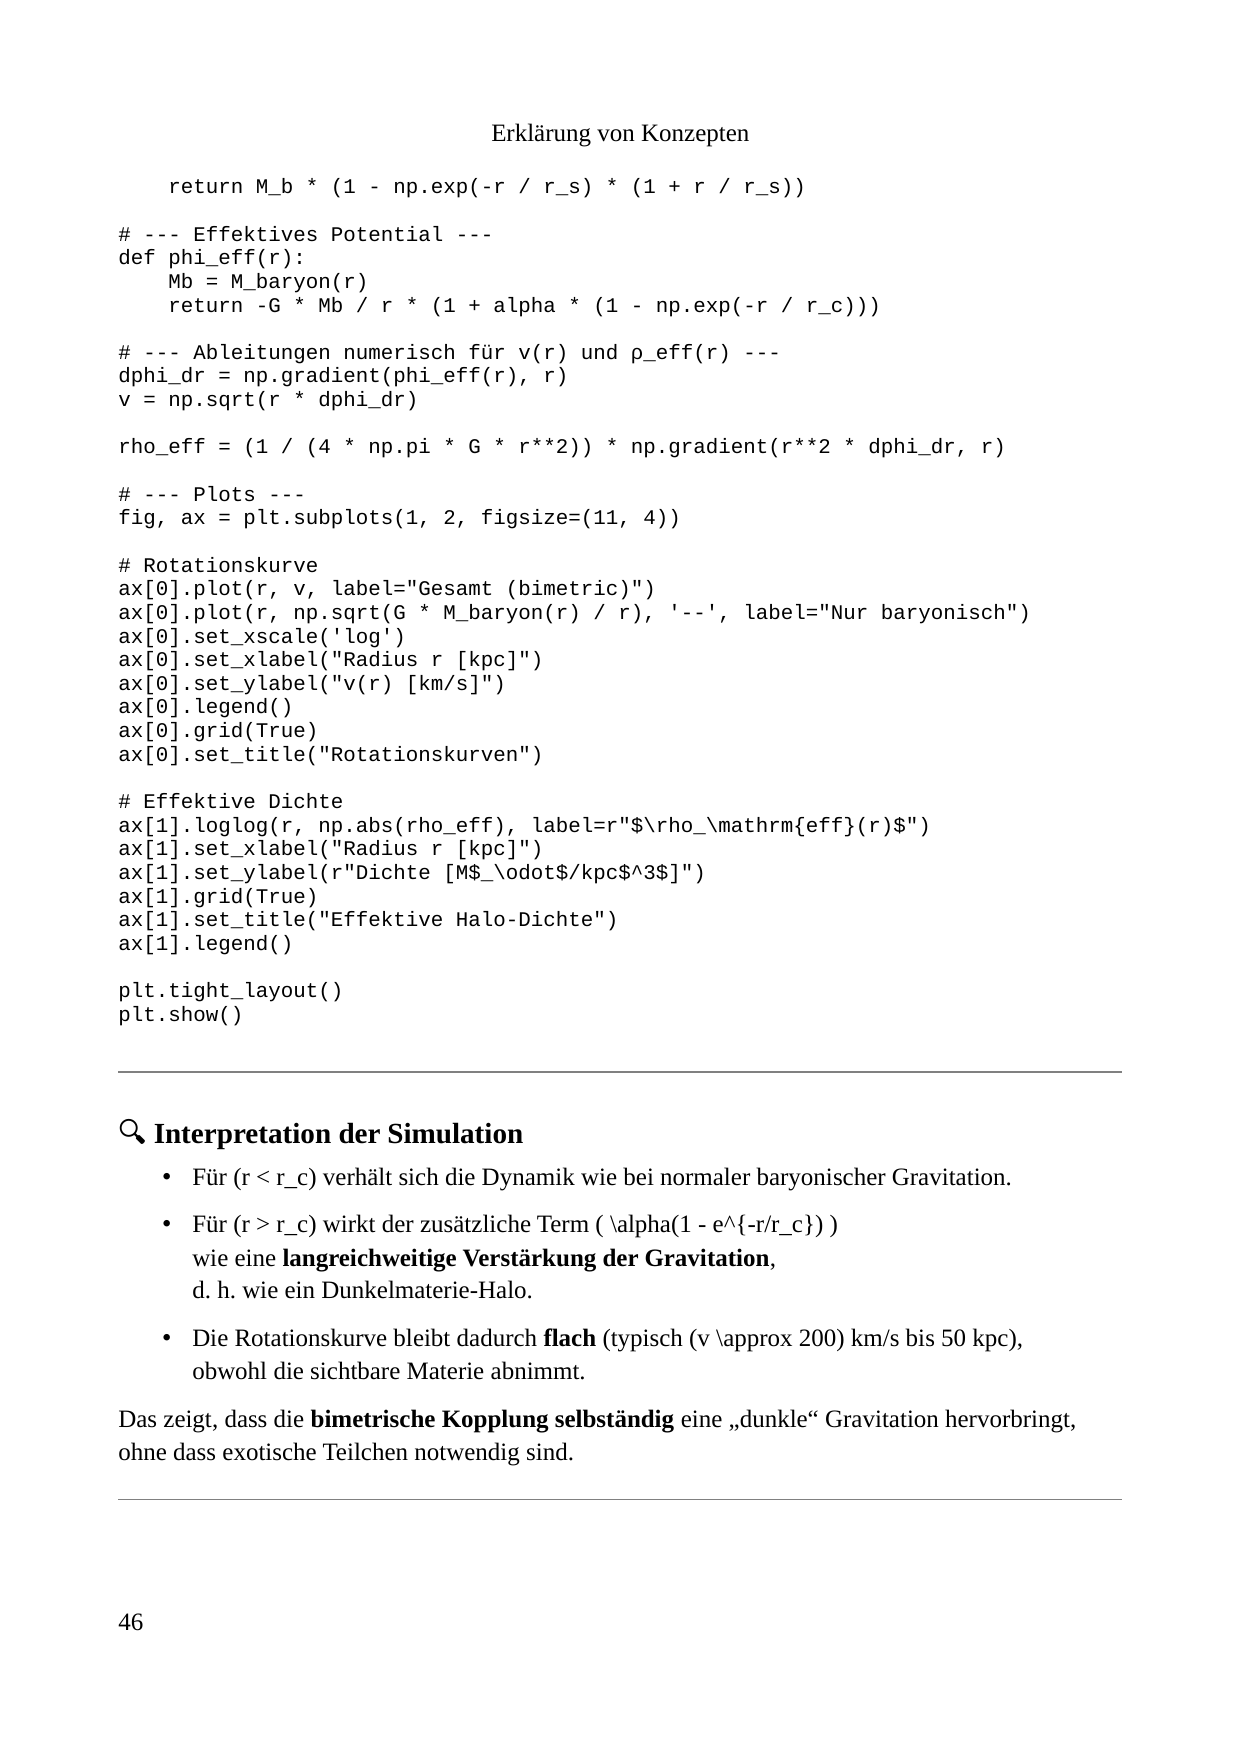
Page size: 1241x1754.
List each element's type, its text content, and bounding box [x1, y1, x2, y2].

text ax[1].grid(True) [118, 886, 1122, 909]
text # --- Effektives Potential --- [118, 224, 1122, 247]
text ax[0].set_xscale('log') [118, 626, 1122, 649]
text fig, ax = plt.subplots(1, 2, figsize=(11, 4)) [118, 507, 1122, 531]
text # --- Plots --- [118, 484, 1122, 507]
text ax[1].set_xlabel("Radius r [kpc]") [118, 838, 1122, 862]
text ax[1].set_title("Effektive Halo-Dichte") [118, 909, 1122, 933]
text ax[1].set_ylabel(r"Dichte [M$_\odot$/kpc$^3$]") [118, 862, 1122, 886]
text ax[1].legend() [118, 933, 1122, 957]
list Die Rotationskurve bleibt dadurch flach (typisch (v \approx 200) km/s bis 50 kpc), obwohl die sichtbare Materie abnimmt. [162, 1323, 1122, 1385]
text ax[0].grid(True) [118, 720, 1122, 744]
text Mb = M_baryon(r) [118, 271, 1122, 294]
text ax[0].set_title("Rotationskurven") [118, 744, 1122, 767]
text return M_b * (1 - np.exp(-r / r_s) * (1 + r / r_s)) [118, 176, 1122, 200]
list Für (r < r_c) verhält sich die Dynamik wie bei normaler baryonischer Gravitation. [162, 1162, 1122, 1191]
text return -G * Mb / r * (1 + alpha * (1 - np.exp(-r / r_c))) [118, 294, 1122, 318]
text v = np.sqrt(r * dphi_dr) [118, 389, 1122, 413]
text ax[0].plot(r, np.sqrt(G * M_baryon(r) / r), '--', label="Nur baryonisch") [118, 602, 1122, 626]
text Das zeigt, dass die bimetrische Kopplung selbständig eine „dunkle“ Gravitation hervorbringt, ohne dass exotische Teilchen notwendig sind. [118, 1404, 1122, 1466]
text dphi_dr = np.gradient(phi_eff(r), r) [118, 366, 1122, 389]
text # Effektive Dichte [118, 791, 1122, 815]
list Für (r > r_c) wirkt der zusätzliche Term ( \alpha(1 - e^{-r/r_c}) ) wie eine langreichweitige Verstärkung der Gravitation, d. h. wie ein Dunkelmaterie-Halo. [162, 1209, 1122, 1304]
text ax[0].set_ylabel("v(r) [km/s]") [118, 673, 1122, 697]
text plt.show() [118, 1004, 1122, 1028]
text ax[1].loglog(r, np.abs(rho_eff), label=r"$\rho_\mathrm{eff}(r)$") [118, 815, 1122, 838]
subtitle 🔍 Interpretation der Simulation [118, 1116, 1122, 1149]
text ax[0].plot(r, v, label="Gesamt (bimetric)") [118, 578, 1122, 602]
text ax[0].set_xlabel("Radius r [kpc]") [118, 649, 1122, 673]
text # Rotationskurve [118, 555, 1122, 578]
text def phi_eff(r): [118, 247, 1122, 271]
text ax[0].legend() [118, 697, 1122, 720]
text rho_eff = (1 / (4 * np.pi * G * r**2)) * np.gradient(r**2 * dphi_dr, r) [118, 436, 1122, 460]
text # --- Ableitungen numerisch für v(r) und ρ_eff(r) --- [118, 342, 1122, 366]
text plt.tight_layout() [118, 980, 1122, 1004]
